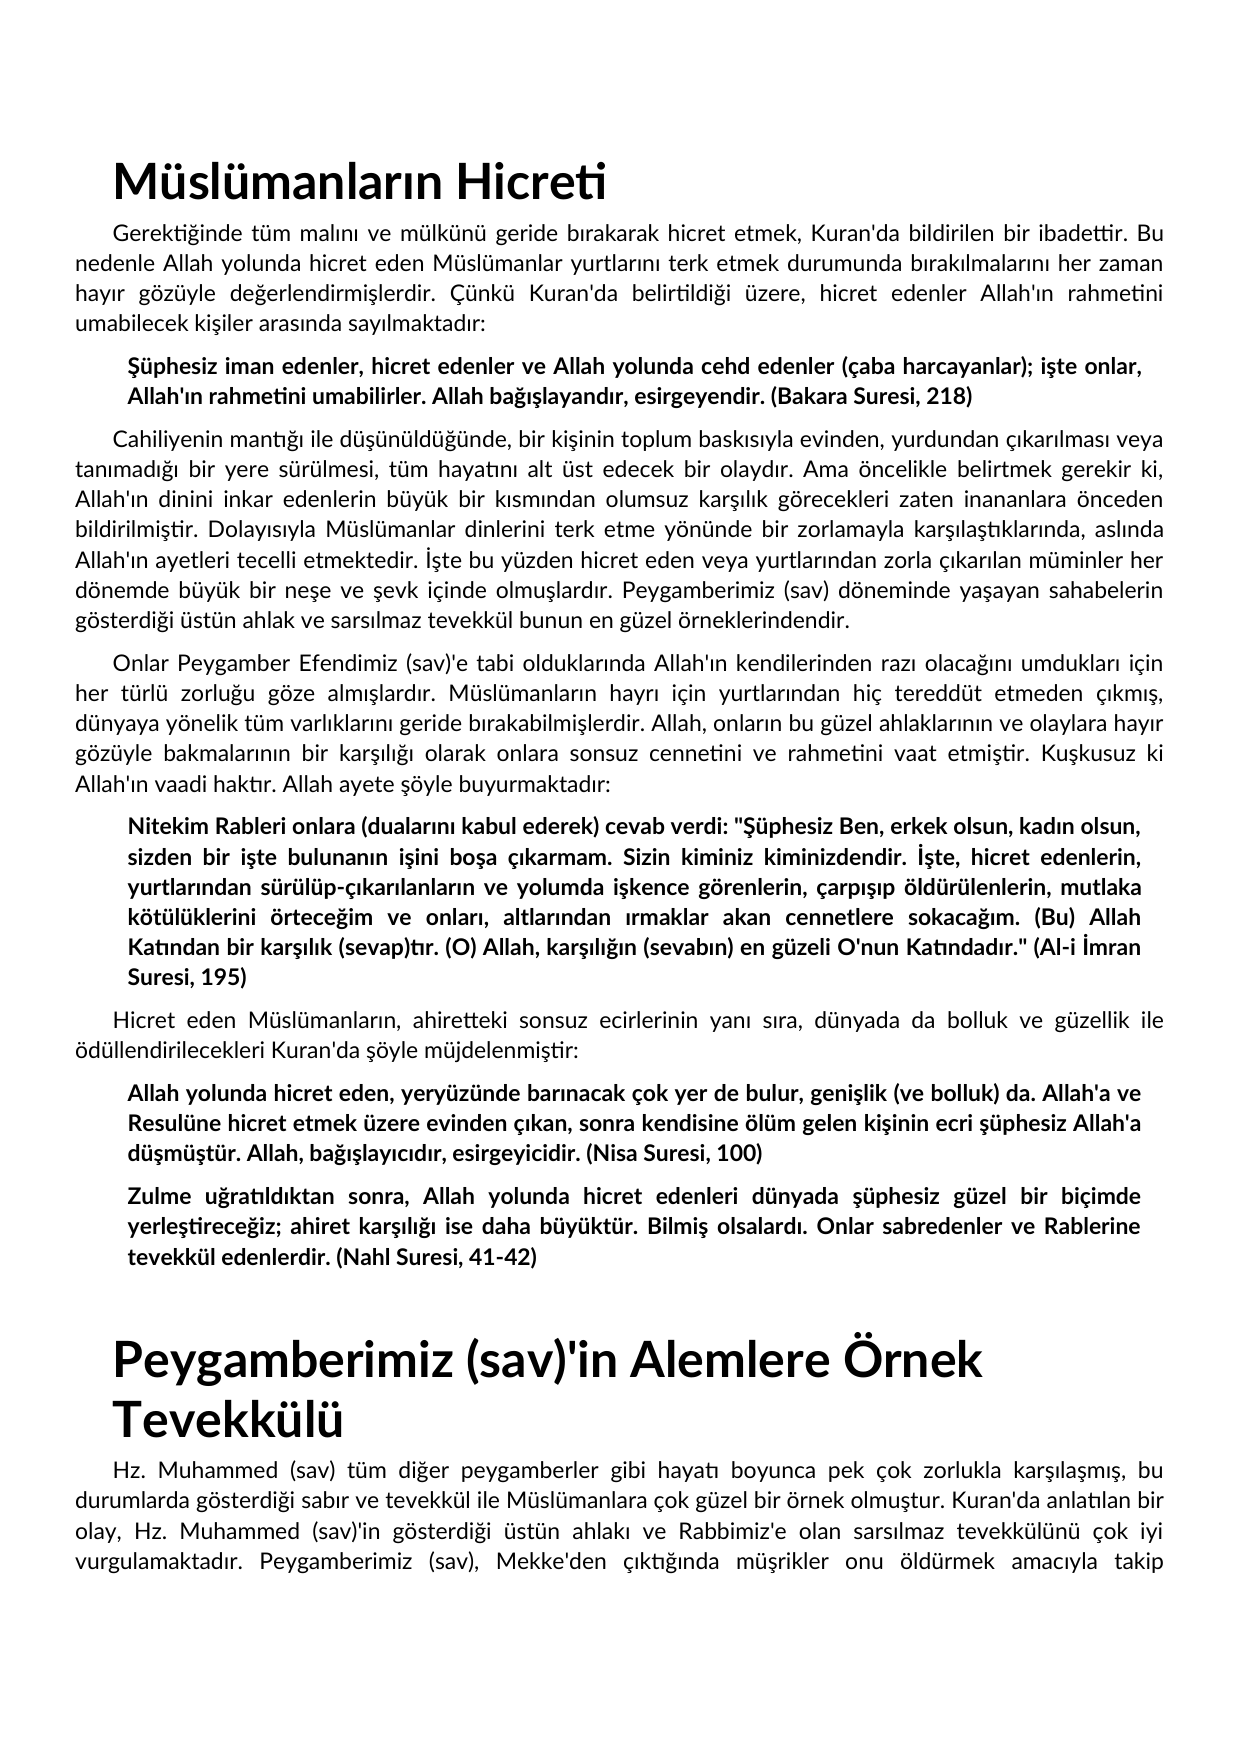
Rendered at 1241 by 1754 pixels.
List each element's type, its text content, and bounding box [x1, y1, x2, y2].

text Gerektiğinde tüm malını ve mülkünü geride bırakarak hicret etmek, Kuran'da bildirilen bir ibadettir. Bu nedenle Allah yolunda hicret eden Müslümanlar yurtlarını terk etmek durumunda bırakılmalarını her zaman hayır gözüyle değerlendirmişlerdir. Çünkü Kuran'da belirtildiği üzere, hicret edenler Allah'ın rahmetini umabilecek kişiler arasında sayılmaktadır: [75, 218, 1165, 336]
subtitle Peygamberimiz (sav)'in Alemlere Örnek Tevekkülü [112, 1328, 1165, 1448]
text Nitekim Rableri onlara (dualarını kabul ederek) cevab verdi: "Şüphesiz Ben, erkek olsun, kadın olsun, sizden bir işte bulunanın işini boşa çıkarmam. Sizin kiminiz kiminizdendir. İşte, hicret edenlerin, yurtlarından sürülüp-çıkarılanların ve yolumda işkence görenlerin, çarpışıp öldürülenlerin, mutlaka kötülüklerini örteceğim ve onları, altlarından ırmaklar akan cennetlere sokacağım. (Bu) Allah Katından bir karşılık (sevap)tır. (O) Allah, karşılığın (sevabın) en güzeli O'nun Katındadır." (Al-i İmran Suresi, 195) [127, 812, 1143, 991]
text Şüphesiz iman edenler, hicret edenler ve Allah yolunda cehd edenler (çaba harcayanlar); işte onlar, Allah'ın rahmetini umabilirler. Allah bağışlayandır, esirgeyendir. (Bakara Suresi, 218) [127, 352, 1143, 409]
text Allah yolunda hicret eden, yeryüzünde barınacak çok yer de bulur, genişlik (ve bolluk) da. Allah'a ve Resulüne hicret etmek üzere evinden çıkan, sonra kendisine ölüm gelen kişinin ecri şüphesiz Allah'a düşmüştür. Allah, bağışlayıcıdır, esirgeyicidir. (Nisa Suresi, 100) [127, 1079, 1143, 1167]
text Onlar Peygamber Efendimiz (sav)'e tabi olduklarında Allah'ın kendilerinden razı olacağını umdukları için her türlü zorluğu göze almışlardır. Müslümanların hayrı için yurtlarından hiç tereddüt etmeden çıkmış, dünyaya yönelik tüm varlıklarını geride bırakabilmişlerdir. Allah, onların bu güzel ahlaklarının ve olaylara hayır gözüyle bakmalarının bir karşılığı olarak onlara sonsuz cennetini ve rahmetini vaat etmiştir. Kuşkusuz ki Allah'ın vaadi haktır. Allah ayete şöyle buyurmaktadır: [75, 648, 1165, 797]
text Hz. Muhammed (sav) tüm diğer peygamberler gibi hayatı boyunca pek çok zorlukla karşılaşmış, bu durumlarda gösterdiği sabır ve tevekkül ile Müslümanlara çok güzel bir örnek olmuştur. Kuran'da anlatılan bir olay, Hz. Muhammed (sav)'in gösterdiği üstün ahlakı ve Rabbimiz'e olan sarsılmaz tevekkülünü çok iyi vurgulamaktadır. Peygamberimiz (sav), Mekke'den çıktığında müşrikler onu öldürmek amacıyla takip [75, 1456, 1165, 1574]
text Hicret eden Müslümanların, ahiretteki sonsuz ecirlerinin yanı sıra, dünyada da bolluk ve güzellik ile ödüllendirilecekleri Kuran'da şöyle müjdelenmiştir: [75, 1006, 1165, 1063]
subtitle Müslümanların Hicreti [112, 150, 1165, 210]
text Zulme uğratıldıktan sonra, Allah yolunda hicret edenleri dünyada şüphesiz güzel bir biçimde yerleştireceğiz; ahiret karşılığı ise daha büyüktür. Bilmiş olsalardı. Onlar sabredenler ve Rablerine tevekkül edenlerdir. (Nahl Suresi, 41-42) [127, 1182, 1143, 1270]
text Cahiliyenin mantığı ile düşünüldüğünde, bir kişinin toplum baskısıyla evinden, yurdundan çıkarılması veya tanımadığı bir yere sürülmesi, tüm hayatını alt üst edecek bir olaydır. Ama öncelikle belirtmek gerekir ki, Allah'ın dinini inkar edenlerin büyük bir kısmından olumsuz karşılık görecekleri zaten inananlara önceden bildirilmiştir. Dolayısıyla Müslümanlar dinlerini terk etme yönünde bir zorlamayla karşılaştıklarında, aslında Allah'ın ayetleri tecelli etmektedir. İşte bu yüzden hicret eden veya yurtlarından zorla çıkarılan müminler her dönemde büyük bir neşe ve şevk içinde olmuşlardır. Peygamberimiz (sav) döneminde yaşayan sahabelerin gösterdiği üstün ahlak ve sarsılmaz tevekkül bunun en güzel örneklerindendir. [75, 424, 1165, 633]
